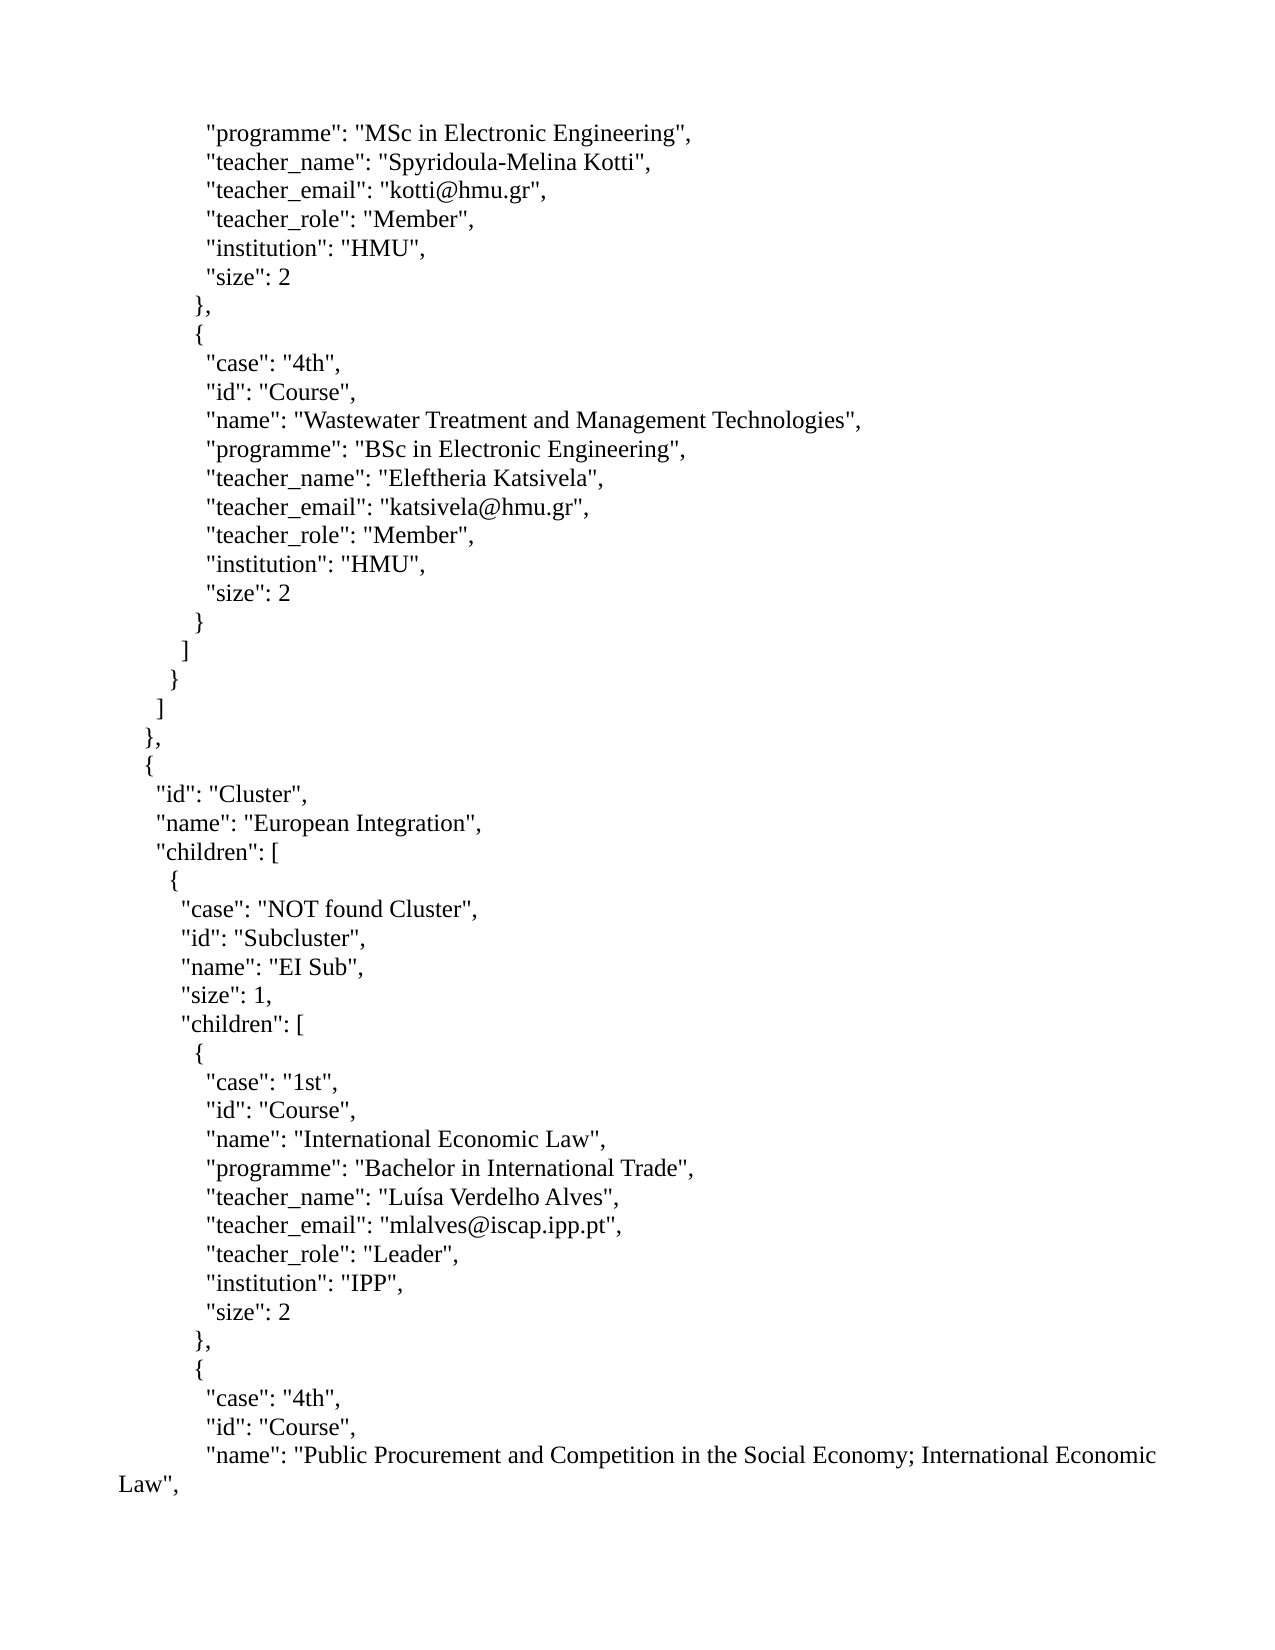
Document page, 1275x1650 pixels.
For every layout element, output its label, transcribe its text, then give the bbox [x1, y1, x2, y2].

text "institution": "HMU", [118, 233, 1157, 262]
text "teacher_role": "Member", [118, 204, 1157, 233]
text "teacher_email": "mlalves@iscap.ipp.pt", [118, 1211, 1157, 1239]
text "id": "Course", [118, 377, 1157, 406]
text "id": "Course", [118, 1096, 1157, 1124]
text "children": [ [118, 1009, 1157, 1038]
text ] [118, 636, 1157, 664]
text "programme": "Bachelor in International Trade", [118, 1153, 1157, 1182]
text "size": 1, [118, 981, 1157, 1009]
text "programme": "BSc in Electronic Engineering", [118, 434, 1157, 463]
text "institution": "HMU", [118, 549, 1157, 578]
text "teacher_role": "Leader", [118, 1239, 1157, 1268]
text "name": "EI Sub", [118, 952, 1157, 981]
text "size": 2 [118, 262, 1157, 291]
text "teacher_role": "Member", [118, 521, 1157, 549]
text { [118, 751, 1157, 779]
text "id": "Cluster", [118, 779, 1157, 808]
text "size": 2 [118, 578, 1157, 607]
text }, [118, 291, 1157, 319]
text "case": "1st", [118, 1067, 1157, 1096]
text { [118, 1354, 1157, 1383]
text "institution": "IPP", [118, 1268, 1157, 1297]
text "teacher_email": "katsivela@hmu.gr", [118, 492, 1157, 521]
text "name": "International Economic Law", [118, 1124, 1157, 1153]
text }, [118, 722, 1157, 751]
text "name": "Wastewater Treatment and Management Technologies", [118, 406, 1157, 434]
text "id": "Subcluster", [118, 923, 1157, 952]
text "teacher_name": "Spyridoula-Melina Kotti", [118, 147, 1157, 176]
text "id": "Course", [118, 1412, 1157, 1441]
text "case": "NOT found Cluster", [118, 894, 1157, 923]
text "teacher_name": "Luísa Verdelho Alves", [118, 1182, 1157, 1211]
text "teacher_email": "kotti@hmu.gr", [118, 176, 1157, 204]
text { [118, 319, 1157, 348]
text "programme": "MSc in Electronic Engineering", [118, 118, 1157, 147]
text { [118, 866, 1157, 894]
text } [118, 607, 1157, 636]
text "case": "4th", [118, 348, 1157, 377]
text } [118, 664, 1157, 693]
text "case": "4th", [118, 1383, 1157, 1412]
text "name": "European Integration", [118, 808, 1157, 837]
text "teacher_name": "Eleftheria Katsivela", [118, 463, 1157, 492]
text "name": "Public Procurement and Competition in the Social Economy; International Economic Law", [118, 1441, 1157, 1498]
text { [118, 1038, 1157, 1067]
text "size": 2 [118, 1297, 1157, 1326]
text ] [118, 693, 1157, 722]
text }, [118, 1326, 1157, 1354]
text "children": [ [118, 837, 1157, 866]
